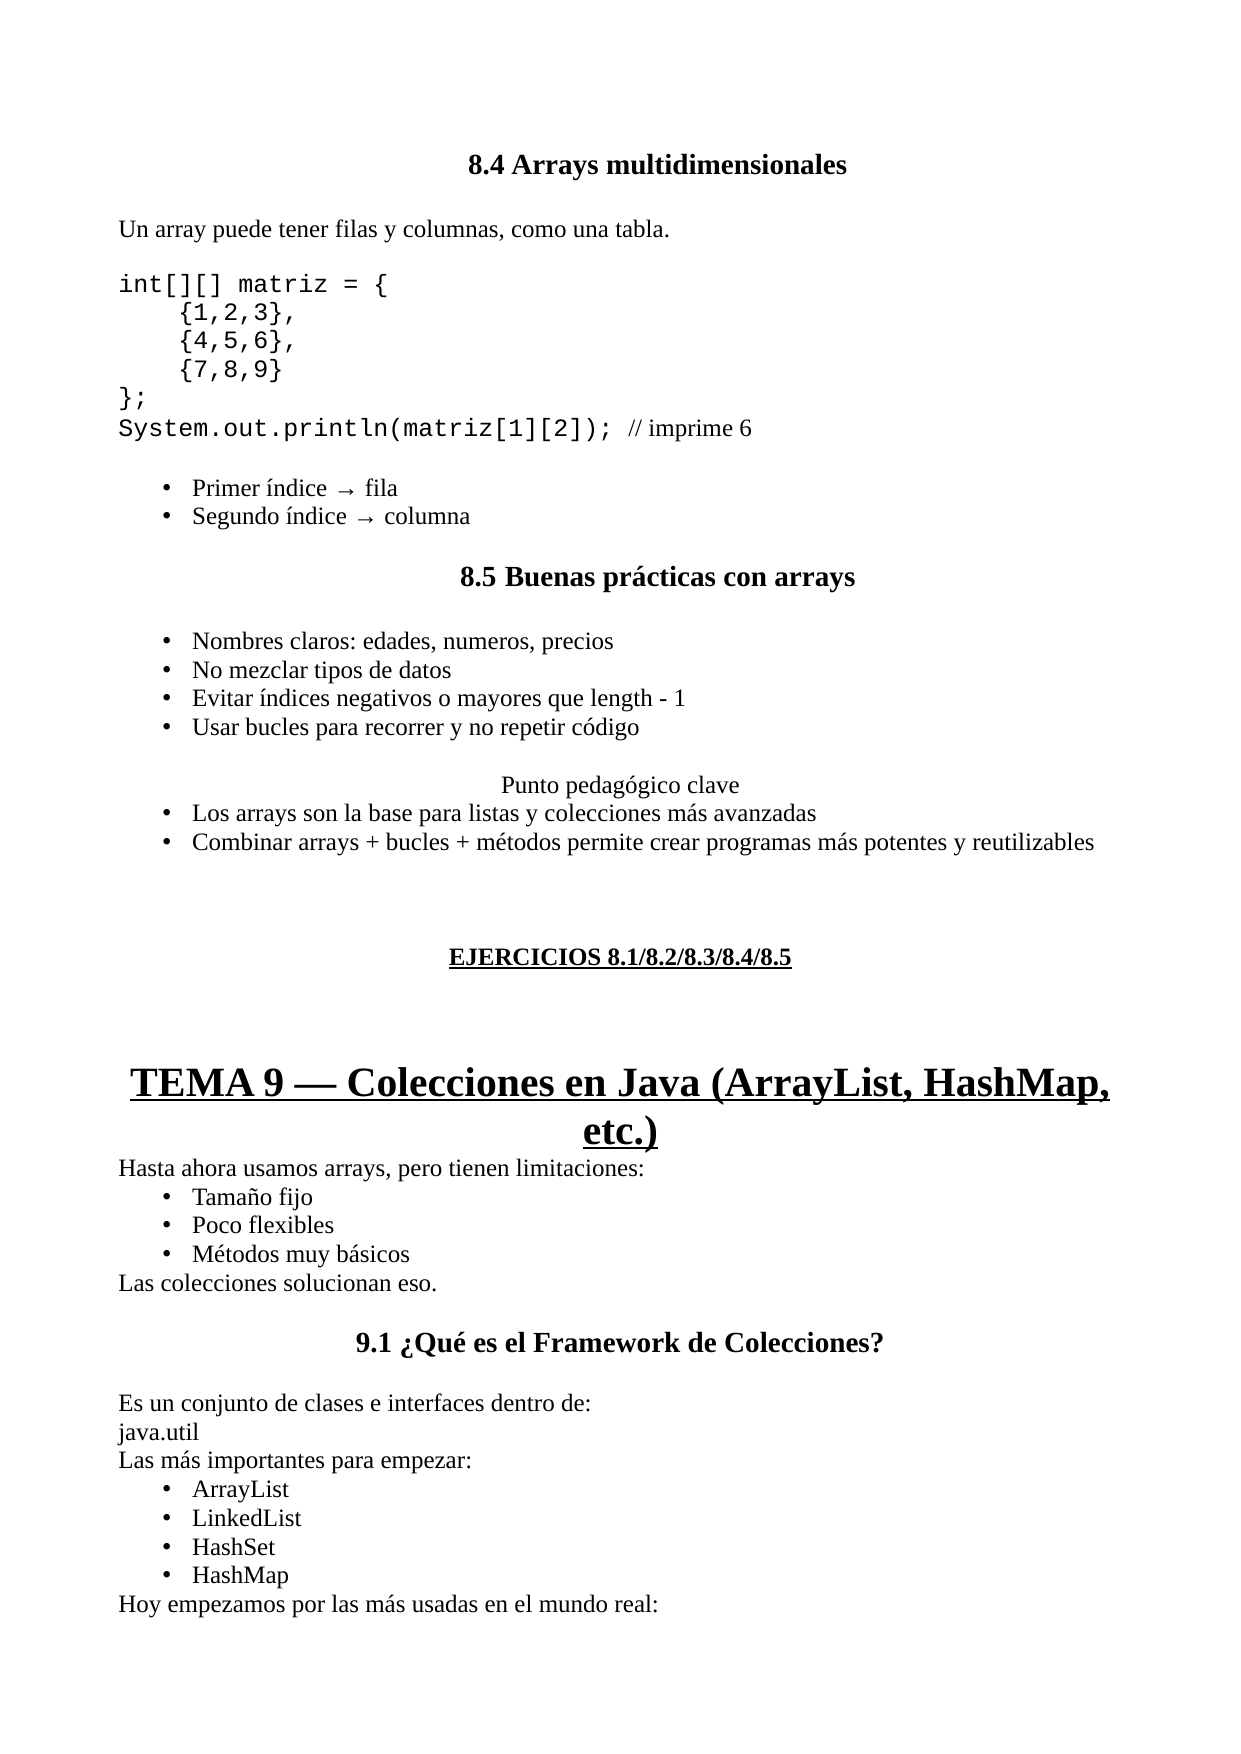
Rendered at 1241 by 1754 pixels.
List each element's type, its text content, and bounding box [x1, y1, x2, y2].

text System.out.println(matriz[1][2]); // imprime 6 [118, 413, 1122, 444]
list HashSet [162, 1532, 1122, 1560]
list Evitar índices negativos o mayores que length - 1 [162, 683, 1122, 712]
list Poco flexibles [162, 1211, 1122, 1239]
list Primer índice → fila [162, 473, 1122, 501]
list LinkedList [162, 1503, 1122, 1532]
list Nombres claros: edades, numeros, precios [162, 626, 1122, 655]
list Combinar arrays + bucles + métodos permite crear programas más potentes y reutilizables [162, 827, 1122, 856]
list Buenas prácticas con arrays [193, 559, 1122, 592]
text 9.1 ¿Qué es el Framework de Colecciones? [118, 1326, 1122, 1359]
list Tamaño fijo [162, 1182, 1122, 1211]
text Un array puede tener filas y columnas, como una tabla. [118, 214, 1122, 243]
text Es un conjunto de clases e interfaces dentro de: [118, 1388, 1122, 1417]
text Hoy empezamos por las más usadas en el mundo real: [118, 1589, 1122, 1618]
text Punto pedagógico clave [118, 770, 1122, 798]
text Las colecciones solucionan eso. [118, 1268, 1122, 1297]
text }; [118, 385, 1122, 413]
text {4,5,6}, [118, 328, 1122, 356]
text Hasta ahora usamos arrays, pero tienen limitaciones: [118, 1153, 1122, 1182]
list No mezclar tipos de datos [162, 655, 1122, 683]
list Arrays multidimensionales [193, 147, 1122, 180]
list ArrayList [162, 1474, 1122, 1503]
text java.util [118, 1417, 1122, 1445]
text {7,8,9} [118, 356, 1122, 385]
list Métodos muy básicos [162, 1239, 1122, 1268]
text {1,2,3}, [118, 300, 1122, 328]
text EJERCICIOS 8.1/8.2/8.3/8.4/8.5 [118, 942, 1122, 971]
text int[][] matriz = { [118, 271, 1122, 300]
list Usar bucles para recorrer y no repetir código [162, 712, 1122, 741]
list Segundo índice → columna [162, 501, 1122, 530]
text TEMA 9 — Colecciones en Java (ArrayList, HashMap, etc.) [118, 1057, 1122, 1153]
text Las más importantes para empezar: [118, 1445, 1122, 1474]
list HashMap [162, 1560, 1122, 1589]
list Los arrays son la base para listas y colecciones más avanzadas [162, 798, 1122, 827]
